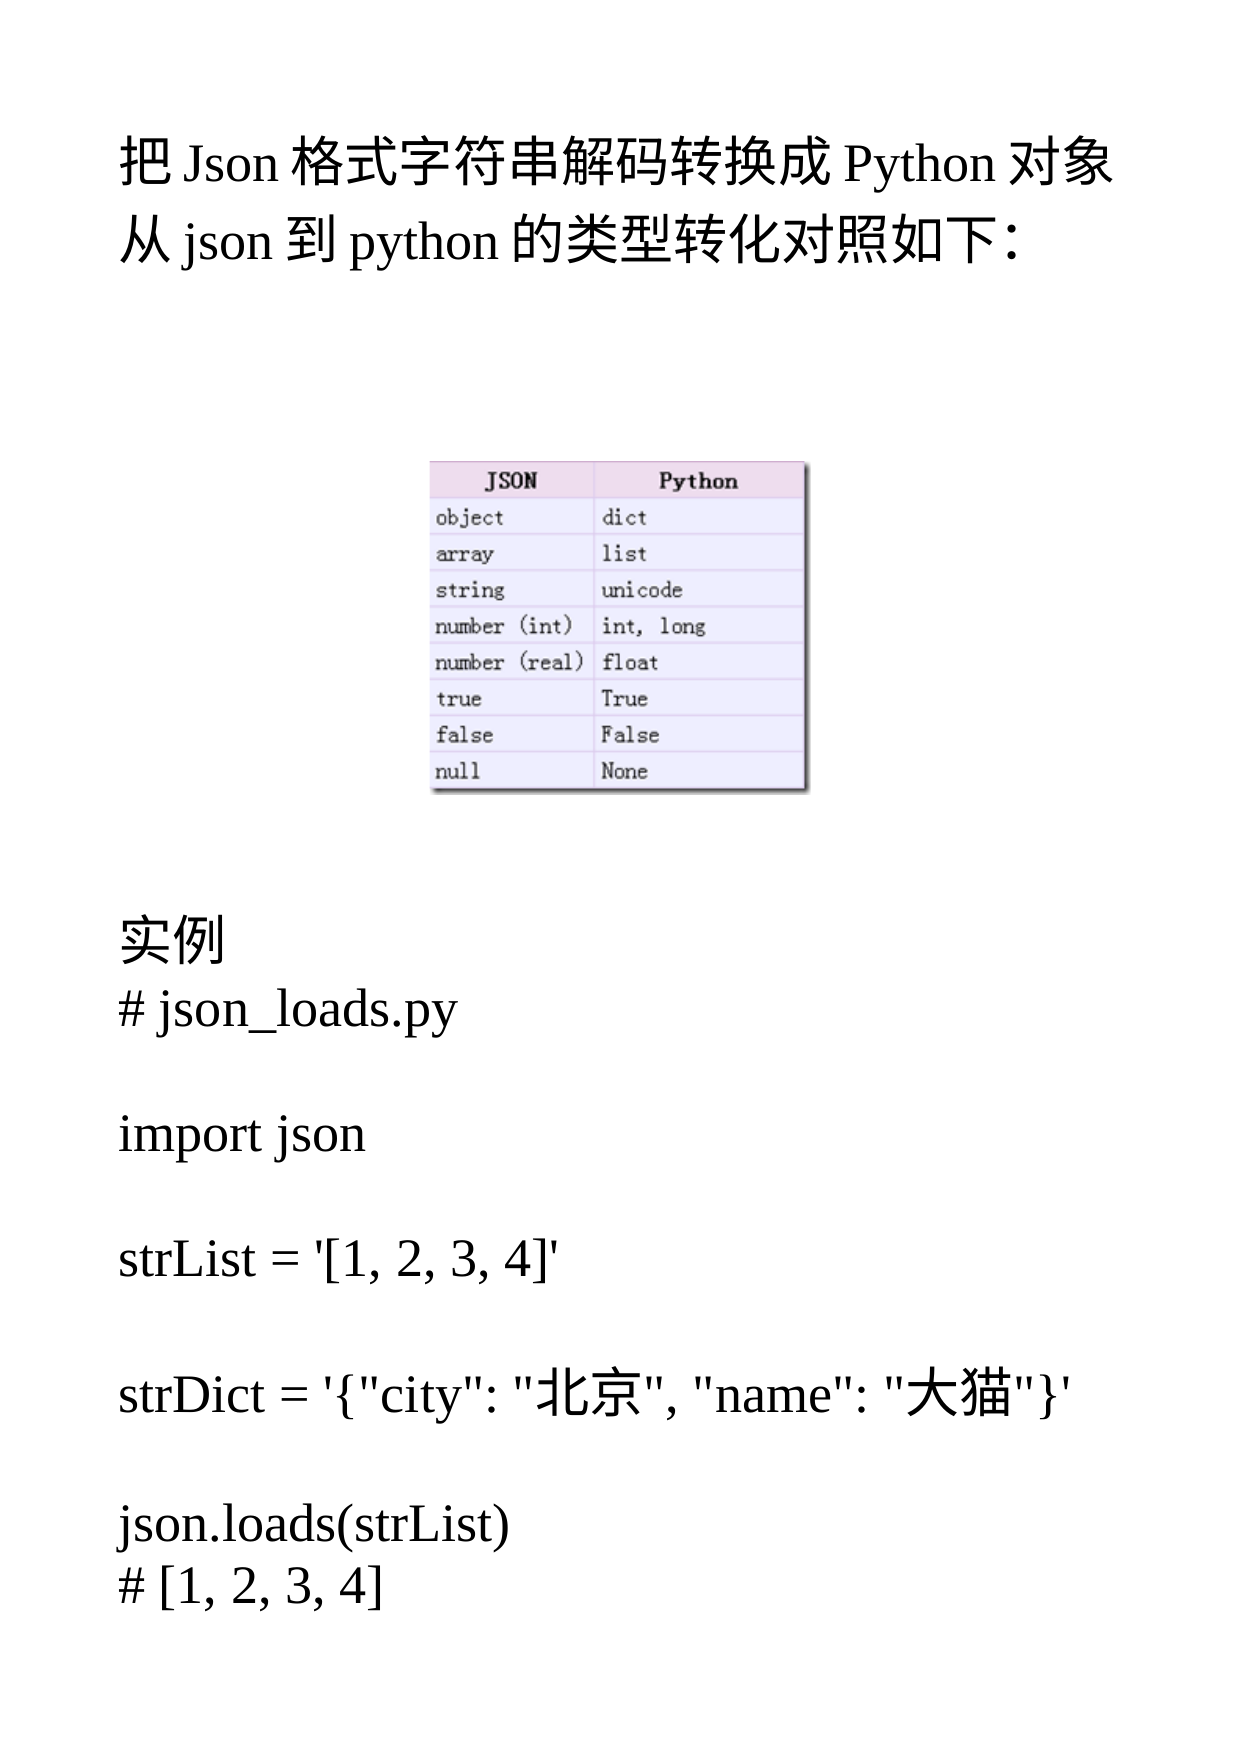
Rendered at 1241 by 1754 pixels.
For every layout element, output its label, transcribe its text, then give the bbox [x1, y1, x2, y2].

text # json_loads.py [118, 976, 1122, 1039]
text strDict = '{"city": "北京", "name": "大猫"}' [118, 1350, 1122, 1428]
text import json [118, 1101, 1122, 1163]
text strList = '[1, 2, 3, 4]' [118, 1226, 1122, 1288]
picture [429, 461, 811, 795]
text # [1, 2, 3, 4] [118, 1553, 1122, 1615]
text 实例 [118, 898, 1122, 976]
text json.loads(strList) [118, 1491, 1122, 1553]
text 把Json格式字符串解码转换成Python对象 从json到python的类型转化对照如下： [118, 118, 1122, 275]
